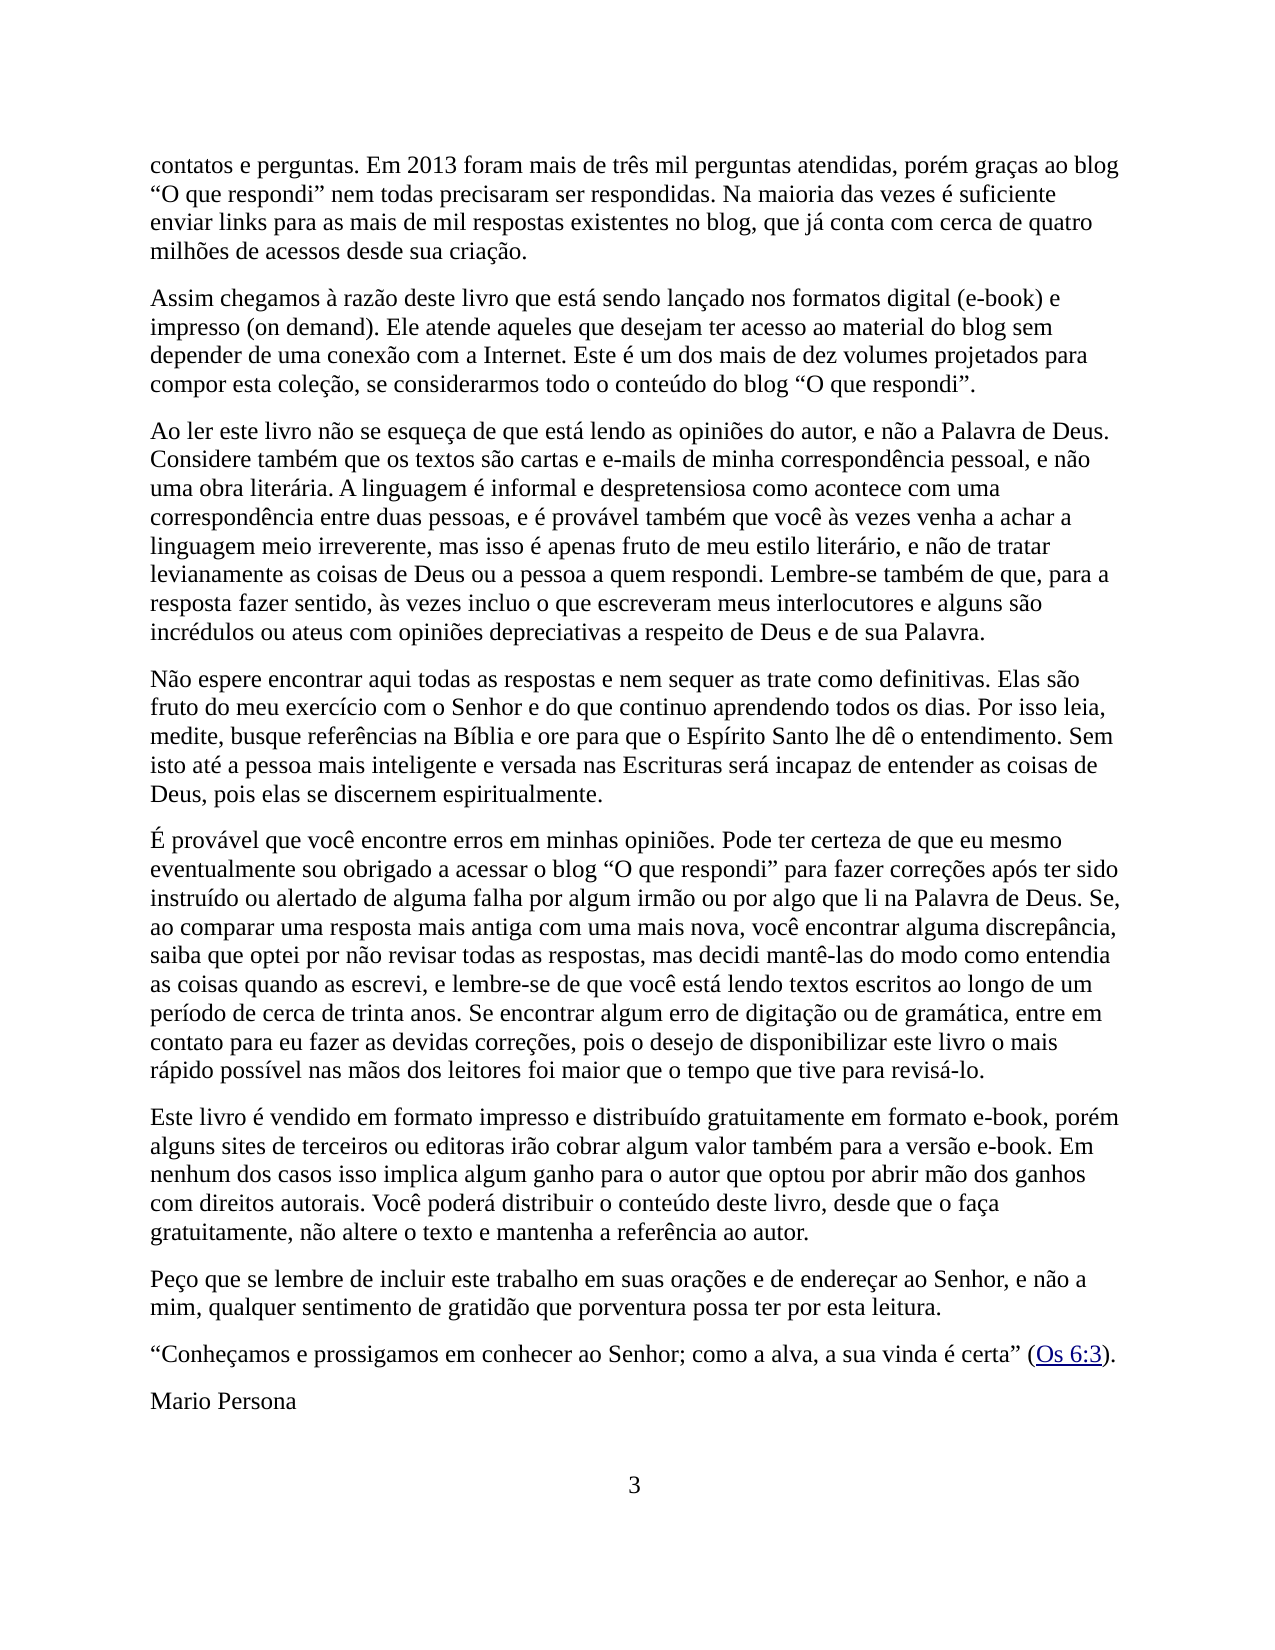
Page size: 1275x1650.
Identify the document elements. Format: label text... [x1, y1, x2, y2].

text “Conheçamos e prossigamos em conhecer ao Senhor; como a alva, a sua vinda é certa” (Os 6:3). [150, 1339, 1125, 1368]
text contatos e perguntas. Em 2013 foram mais de três mil perguntas atendidas, porém graças ao blog “O que respondi” nem todas precisaram ser respondidas. Na maioria das vezes é suficiente enviar links para as mais de mil respostas existentes no blog, que já conta com cerca de quatro milhões de acessos desde sua criação. [150, 150, 1125, 265]
text Peço que se lembre de incluir este trabalho em suas orações e de endereçar ao Senhor, e não a mim, qualquer sentimento de gratidão que porventura possa ter por esta leitura. [150, 1264, 1125, 1321]
text Mario Persona [150, 1386, 1125, 1414]
text Este livro é vendido em formato impresso e distribuído gratuitamente em formato e-book, porém alguns sites de terceiros ou editoras irão cobrar algum valor também para a versão e-book. Em nenhum dos casos isso implica algum ganho para o autor que optou por abrir mão dos ganhos com direitos autorais. Você poderá distribuir o conteúdo deste livro, desde que o faça gratuitamente, não altere o texto e mantenha a referência ao autor. [150, 1102, 1125, 1246]
text É provável que você encontre erros em minhas opiniões. Pode ter certeza de que eu mesmo eventualmente sou obrigado a acessar o blog “O que respondi” para fazer correções após ter sido instruído ou alertado de alguma falha por algum irmão ou por algo que li na Palavra de Deus. Se, ao comparar uma resposta mais antiga com uma mais nova, você encontrar alguma discrepância, saiba que optei por não revisar todas as respostas, mas decidi mantê-las do modo como entendia as coisas quando as escrevi, e lembre-se de que você está lendo textos escritos ao longo de um período de cerca de trinta anos. Se encontrar algum erro de digitação ou de gramática, entre em contato para eu fazer as devidas correções, pois o desejo de disponibilizar este livro o mais rápido possível nas mãos dos leitores foi maior que o tempo que tive para revisá-lo. [150, 825, 1125, 1084]
text Assim chegamos à razão deste livro que está sendo lançado nos formatos digital (e-book) e impresso (on demand). Ele atende aqueles que desejam ter acesso ao material do blog sem depender de uma conexão com a Internet. Este é um dos mais de dez volumes projetados para compor esta coleção, se considerarmos todo o conteúdo do blog “O que respondi”. [150, 283, 1125, 398]
text Não espere encontrar aqui todas as respostas e nem sequer as trate como definitivas. Elas são fruto do meu exercício com o Senhor e do que continuo aprendendo todos os dias. Por isso leia, medite, busque referências na Bíblia e ore para que o Espírito Santo lhe dê o entendimento. Sem isto até a pessoa mais inteligente e versada nas Escrituras será incapaz de entender as coisas de Deus, pois elas se discernem espiritualmente. [150, 664, 1125, 807]
text Ao ler este livro não se esqueça de que está lendo as opiniões do autor, e não a Palavra de Deus. Considere também que os textos são cartas e e-mails de minha correspondência pessoal, e não uma obra literária. A linguagem é informal e despretensiosa como acontece com uma correspondência entre duas pessoas, e é provável também que você às vezes venha a achar a linguagem meio irreverente, mas isso é apenas fruto de meu estilo literário, e não de tratar levianamente as coisas de Deus ou a pessoa a quem respondi. Lembre-se também de que, para a resposta fazer sentido, às vezes incluo o que escreveram meus interlocutores e alguns são incrédulos ou ateus com opiniões depreciativas a respeito de Deus e de sua Palavra. [150, 416, 1125, 646]
